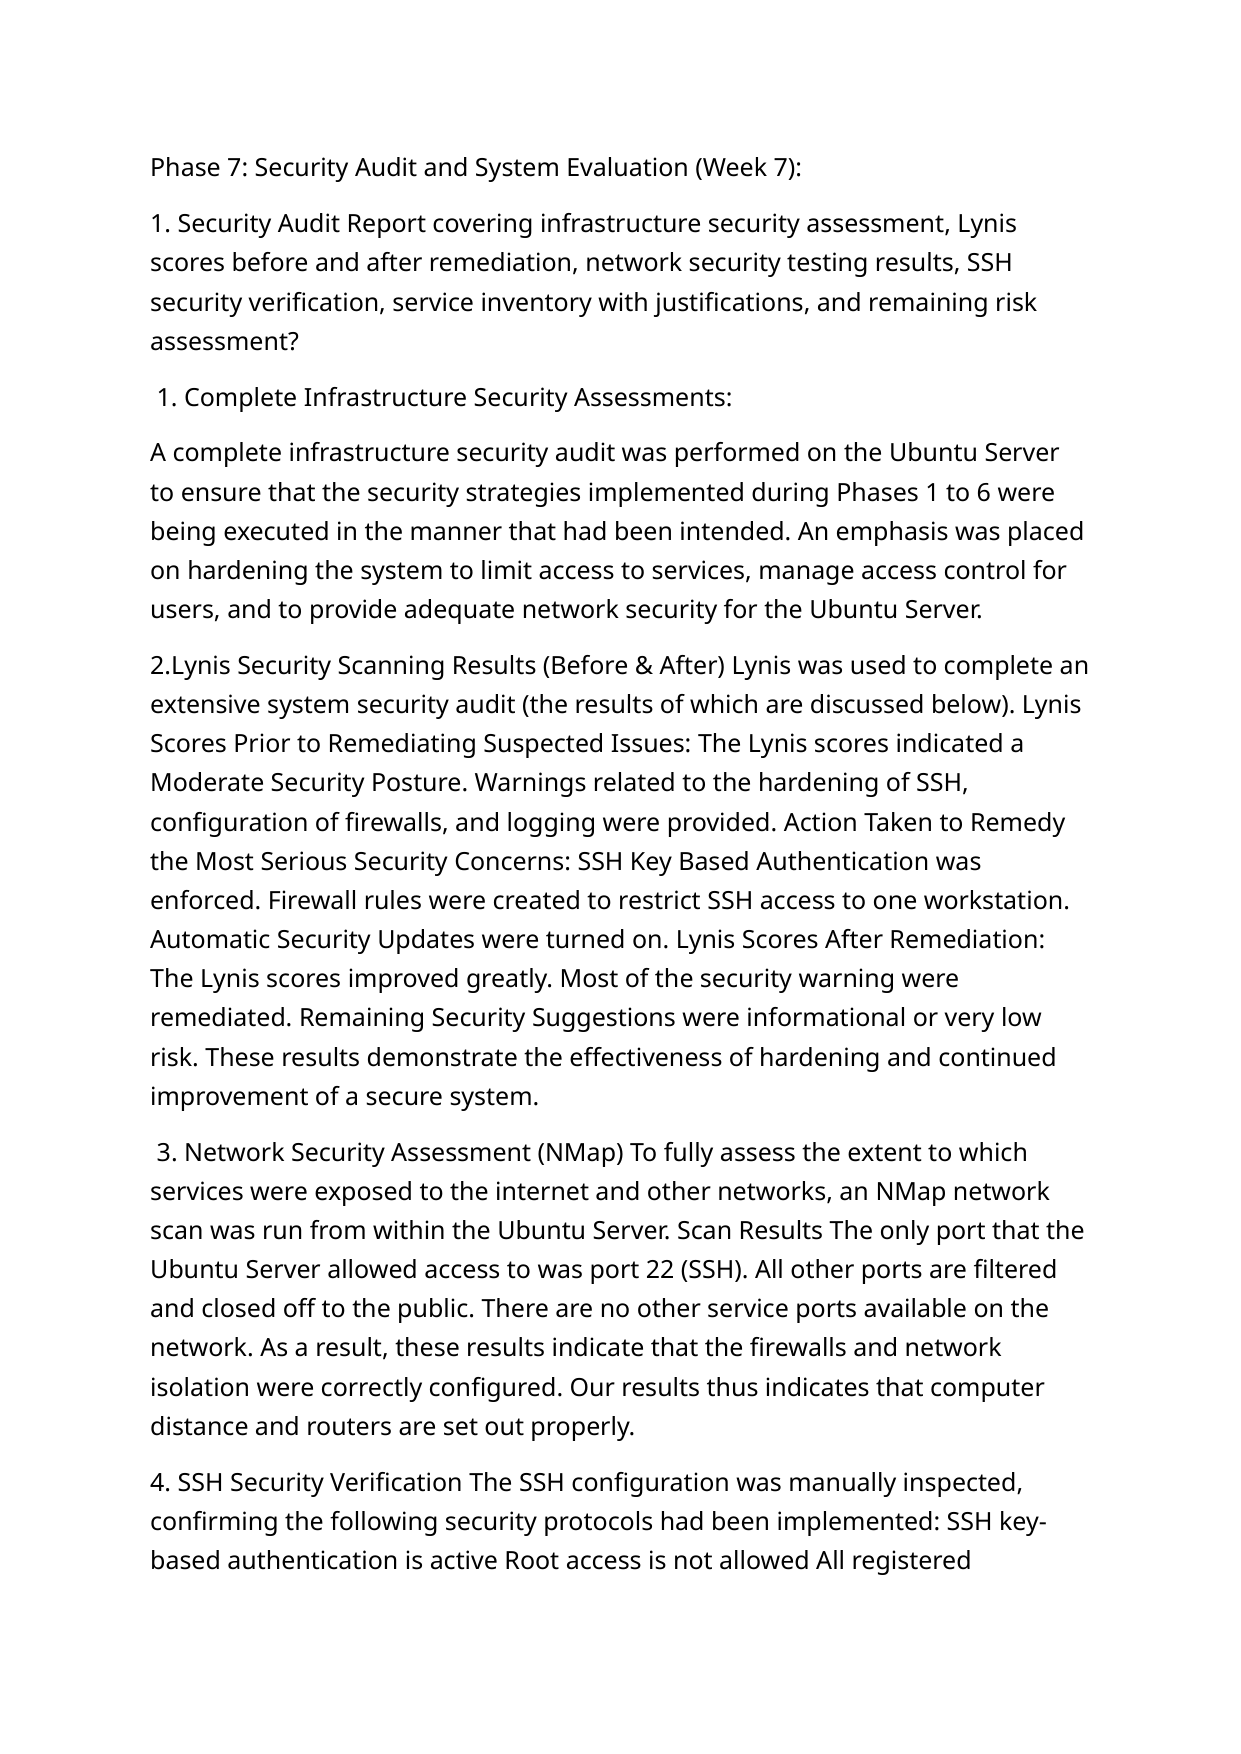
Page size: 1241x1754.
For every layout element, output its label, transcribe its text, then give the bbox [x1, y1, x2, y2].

text 4. SSH Security Verification The SSH configuration was manually inspected, confirming the following security protocols had been implemented: SSH key-based authentication is active Root access is not allowed All registered [150, 1464, 1090, 1577]
text 1. Security Audit Report covering infrastructure security assessment, Lynis scores before and after remediation, network security testing results, SSH security verification, service inventory with justifications, and remaining risk assessment? [150, 206, 1090, 357]
text 2.Lynis Security Scanning Results (Before & After) Lynis was used to complete an extensive system security audit (the results of which are discussed below). Lynis Scores Prior to Remediating Suspected Issues: The Lynis scores indicated a Moderate Security Posture. Warnings related to the hardening of SSH, configuration of firewalls, and logging were provided. Action Taken to Remedy the Most Serious Security Concerns: SSH Key Based Authentication was enforced. Firewall rules were created to restrict SSH access to one workstation. Automatic Security Updates were turned on. Lynis Scores After Remediation: The Lynis scores improved greatly. Most of the security warning were remediated. Remaining Security Suggestions were informational or very low risk. These results demonstrate the effectiveness of hardening and continued improvement of a secure system. [150, 647, 1090, 1112]
text 1. Complete Infrastructure Security Assessments: [150, 379, 1090, 413]
text A complete infrastructure security audit was performed on the Ubuntu Server to ensure that the security strategies implemented during Phases 1 to 6 were being executed in the manner that had been intended. An emphasis was placed on hardening the system to limit access to services, manage access control for users, and to provide adequate network security for the Ubuntu Server. [150, 435, 1090, 626]
text Phase 7: Security Audit and System Evaluation (Week 7): [150, 150, 1090, 184]
text 3. Network Security Assessment (NMap) To fully assess the extent to which services were exposed to the internet and other networks, an NMap network scan was run from within the Ubuntu Server. Scan Results The only port that the Ubuntu Server allowed access to was port 22 (SSH). All other ports are filtered and closed off to the public. There are no other service ports available on the network. As a result, these results indicate that the firewalls and network isolation were correctly configured. Our results thus indicates that computer distance and routers are set out properly. [150, 1134, 1090, 1442]
